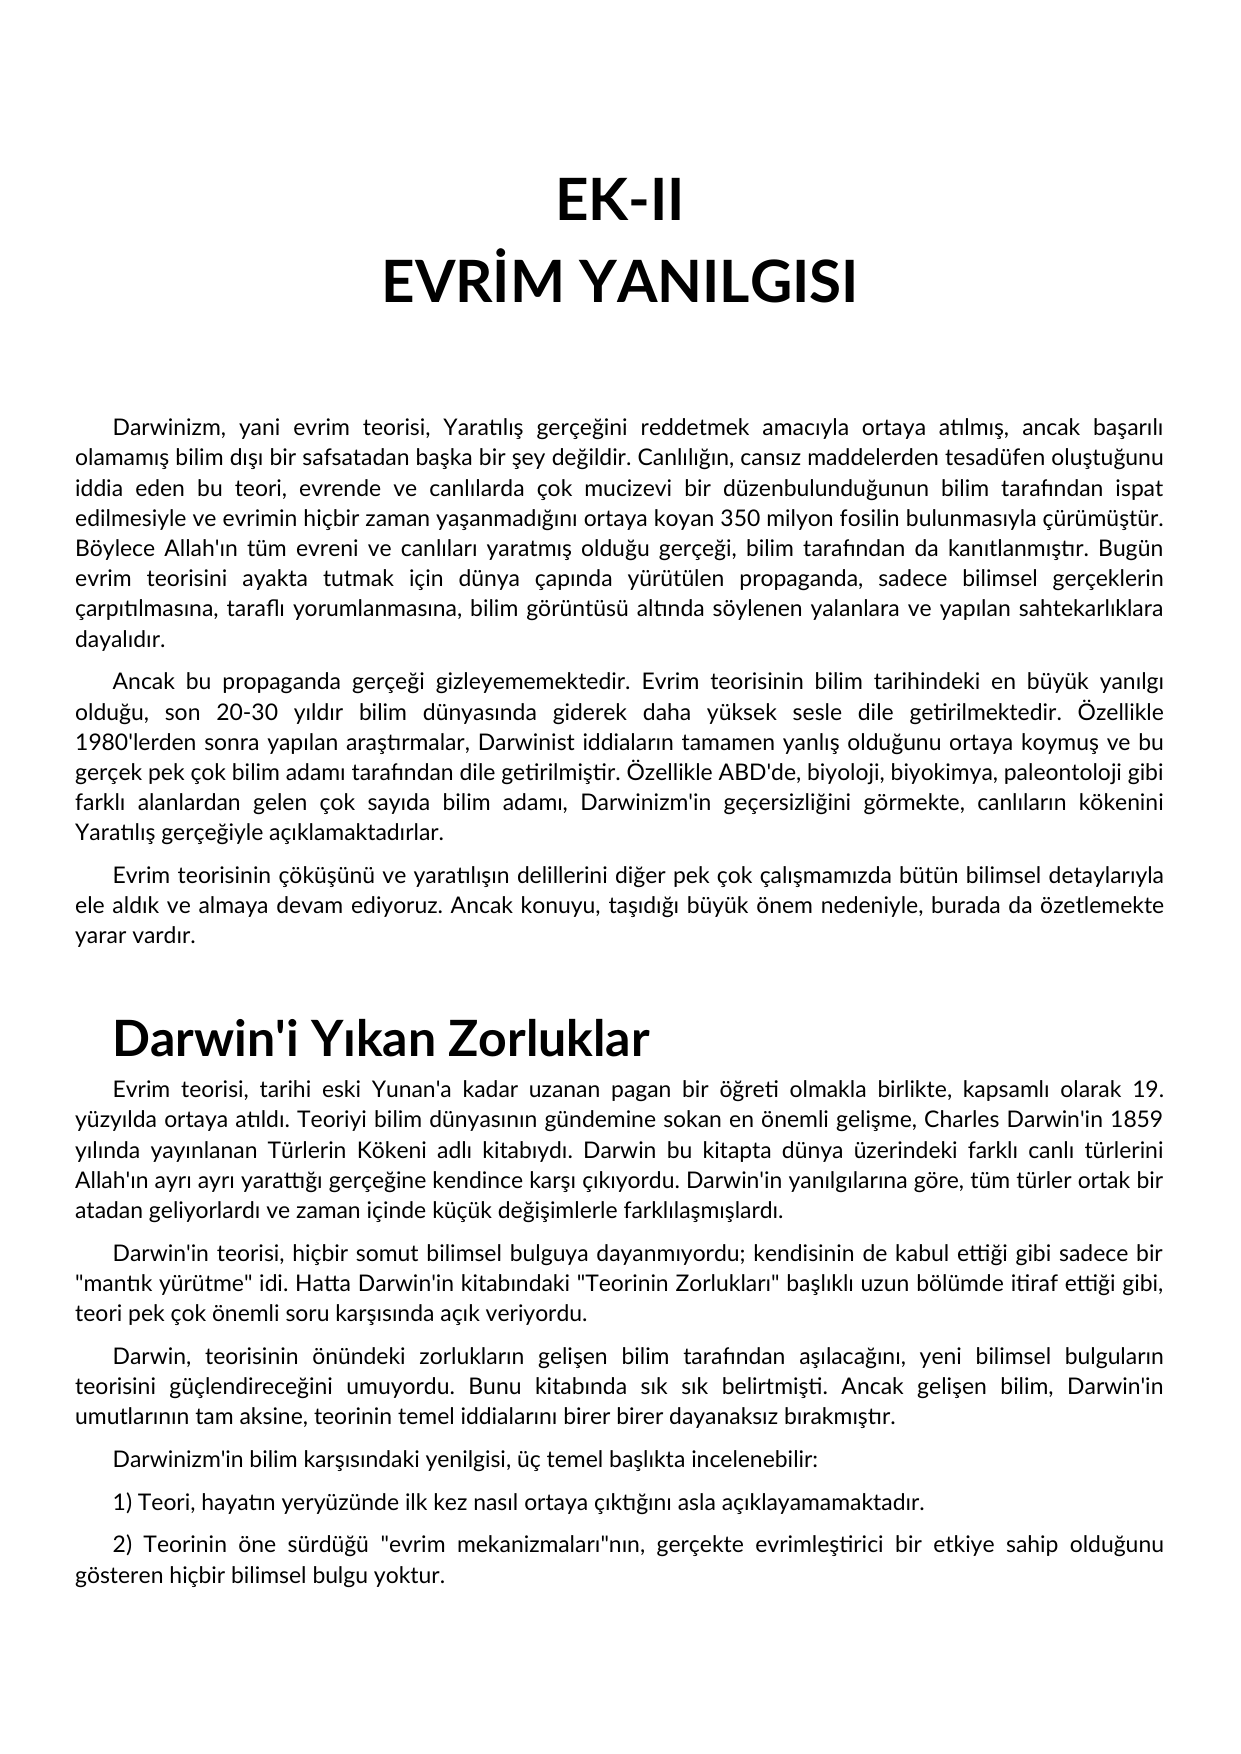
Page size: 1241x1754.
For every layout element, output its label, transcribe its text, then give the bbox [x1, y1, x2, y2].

text Darwinizm'in bilim karşısındaki yenilgisi, üç temel başlıkta incelenebilir: [75, 1445, 1165, 1472]
subtitle EK-II [75, 162, 1165, 232]
subtitle Darwin'i Yıkan Zorluklar [112, 1007, 1165, 1067]
text Ancak bu propaganda gerçeği gizleyememektedir. Evrim teorisinin bilim tarihindeki en büyük yanılgı olduğu, son 20-30 yıldır bilim dünyasında giderek daha yüksek sesle dile getirilmektedir. Özellikle 1980'lerden sonra yapılan araştırmalar, Darwinist iddiaların tamamen yanlış olduğunu ortaya koymuş ve bu gerçek pek çok bilim adamı tarafından dile getirilmiştir. Özellikle ABD'de, biyoloji, biyokimya, paleontoloji gibi farklı alanlardan gelen çok sayıda bilim adamı, Darwinizm'in geçersizliğini görmekte, canlıların kökenini Yaratılış gerçeğiyle açıklamaktadırlar. [75, 667, 1165, 846]
text Evrim teorisi, tarihi eski Yunan'a kadar uzanan pagan bir öğreti olmakla birlikte, kapsamlı olarak 19. yüzyılda ortaya atıldı. Teoriyi bilim dünyasının gündemine sokan en önemli gelişme, Charles Darwin'in 1859 yılında yayınlanan Türlerin Kökeni adlı kitabıydı. Darwin bu kitapta dünya üzerindeki farklı canlı türlerini Allah'ın ayrı ayrı yarattığı gerçeğine kendince karşı çıkıyordu. Darwin'in yanılgılarına göre, tüm türler ortak bir atadan geliyorlardı ve zaman içinde küçük değişimlerle farklılaşmışlardı. [75, 1075, 1165, 1223]
subtitle EVRİM YANILGISI [75, 245, 1165, 315]
text Darwin'in teorisi, hiçbir somut bilimsel bulguya dayanmıyordu; kendisinin de kabul ettiği gibi sadece bir "mantık yürütme" idi. Hatta Darwin'in kitabındaki "Teorinin Zorlukları" başlıklı uzun bölümde itiraf ettiği gibi, teori pek çok önemli soru karşısında açık veriyordu. [75, 1238, 1165, 1326]
text 1) Teori, hayatın yeryüzünde ilk kez nasıl ortaya çıktığını asla açıklayamamaktadır. [75, 1487, 1165, 1515]
text Evrim teorisinin çöküşünü ve yaratılışın delillerini diğer pek çok çalışmamızda bütün bilimsel detaylarıyla ele aldık ve almaya devam ediyoruz. Ancak konuyu, taşıdığı büyük önem nedeniyle, burada da özetlemekte yarar vardır. [75, 861, 1165, 949]
text Darwinizm, yani evrim teorisi, Yaratılış gerçeğini reddetmek amacıyla ortaya atılmış, ancak başarılı olamamış bilim dışı bir safsatadan başka bir şey değildir. Canlılığın, cansız maddelerden tesadüfen oluştuğunu iddia eden bu teori, evrende ve canlılarda çok mucizevi bir düzenbulunduğunun bilim tarafından ispat edilmesiyle ve evrimin hiçbir zaman yaşanmadığını ortaya koyan 350 milyon fosilin bulunmasıyla çürümüştür. Böylece Allah'ın tüm evreni ve canlıları yaratmış olduğu gerçeği, bilim tarafından da kanıtlanmıştır. Bugün evrim teorisini ayakta tutmak için dünya çapında yürütülen propaganda, sadece bilimsel gerçeklerin çarpıtılmasına, taraflı yorumlanmasına, bilim görüntüsü altında söylenen yalanlara ve yapılan sahtekarlıklara dayalıdır. [75, 413, 1165, 652]
text Darwin, teorisinin önündeki zorlukların gelişen bilim tarafından aşılacağını, yeni bilimsel bulguların teorisini güçlendireceğini umuyordu. Bunu kitabında sık sık belirtmişti. Ancak gelişen bilim, Darwin'in umutlarının tam aksine, teorinin temel iddialarını birer birer dayanaksız bırakmıştır. [75, 1342, 1165, 1429]
text 2) Teorinin öne sürdüğü "evrim mekanizmaları"nın, gerçekte evrimleştirici bir etkiye sahip olduğunu gösteren hiçbir bilimsel bulgu yoktur. [75, 1530, 1165, 1588]
